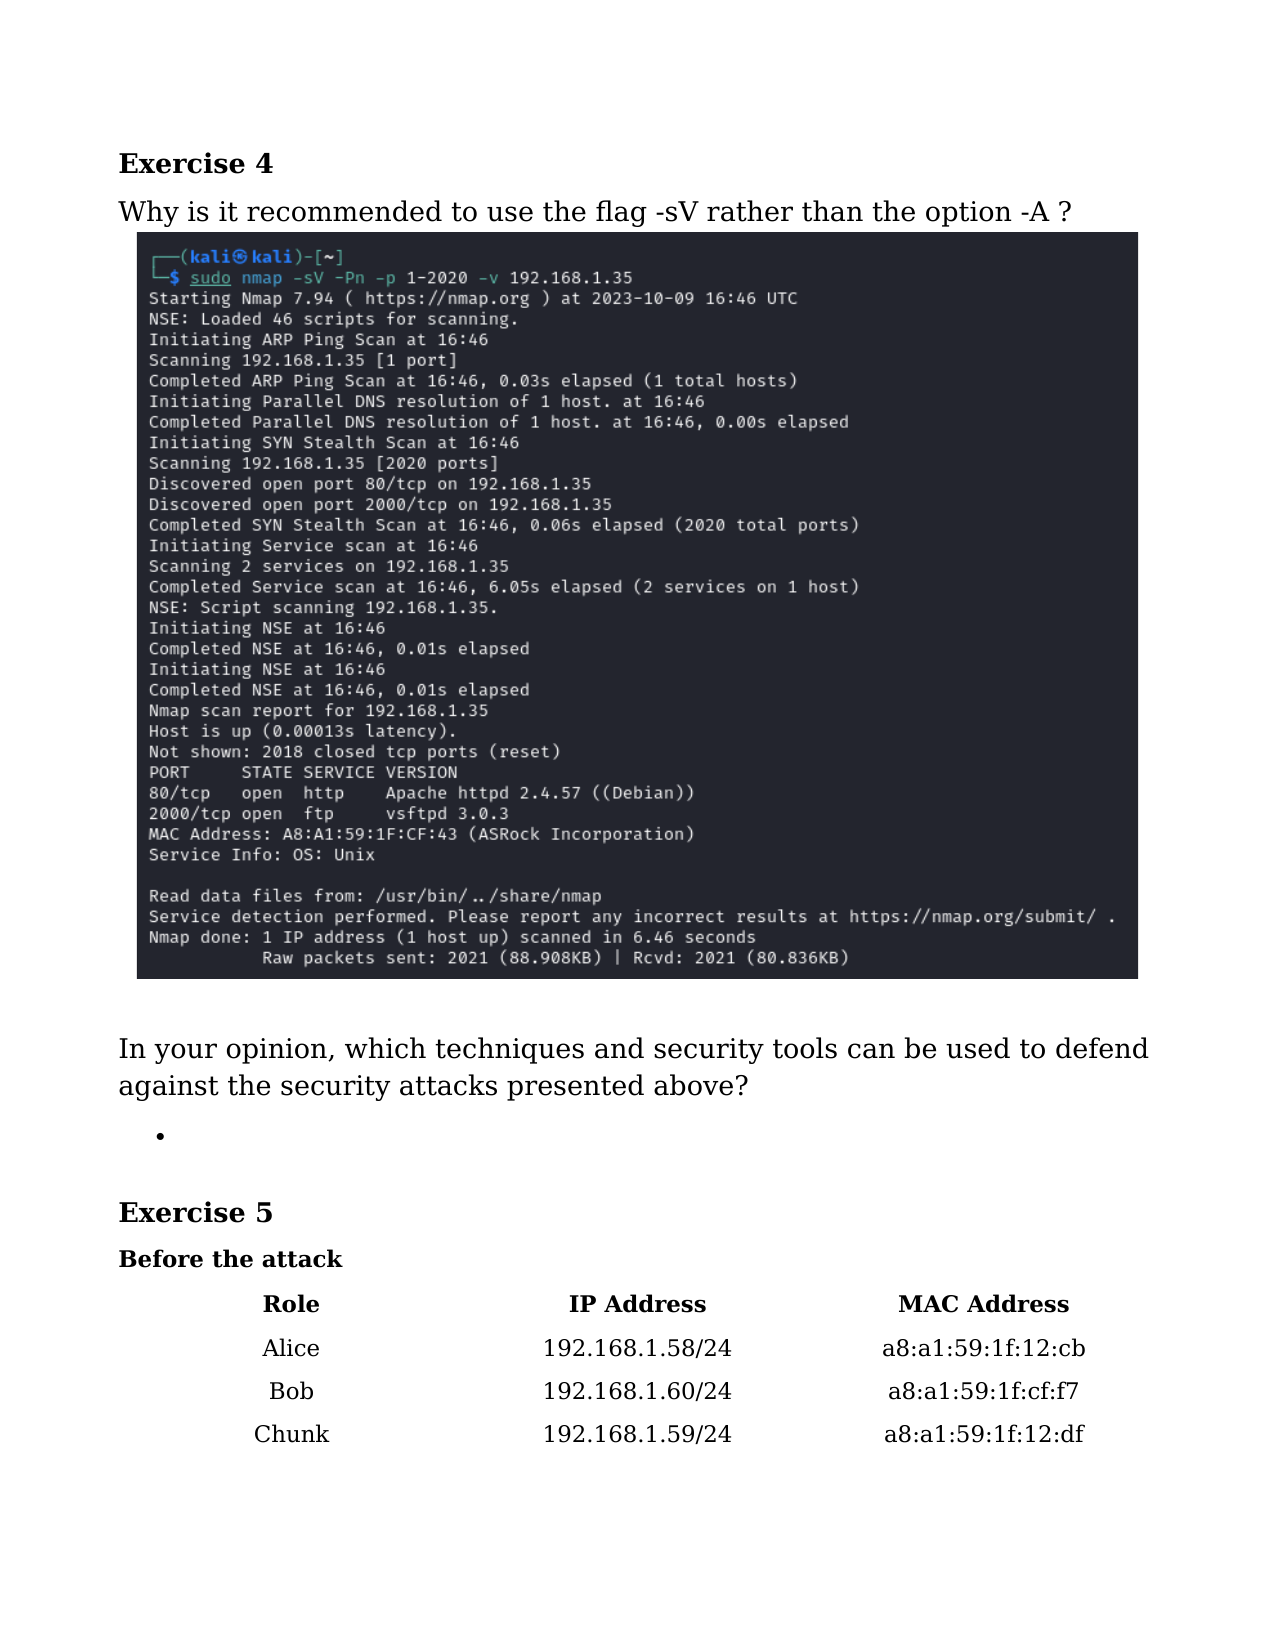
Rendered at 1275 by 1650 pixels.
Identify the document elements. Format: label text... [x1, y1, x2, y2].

table_cell a8:a1:59:1f:12:cb [811, 1335, 1157, 1378]
table_cell Bob [118, 1378, 464, 1421]
table_cell a8:a1:59:1f:12:df [811, 1421, 1157, 1465]
subtitle Exercise 5 [118, 1197, 1157, 1229]
table_cell 192.168.1.58/24 [464, 1335, 811, 1378]
table_header Role [118, 1291, 464, 1335]
table_header IP Address [464, 1291, 811, 1335]
text Before the attack [118, 1246, 1157, 1273]
table_cell Alice [118, 1335, 464, 1378]
subtitle Exercise 4 [118, 148, 1157, 179]
table_header MAC Address [811, 1291, 1157, 1335]
text In your opinion, which techniques and security tools can be used to defend against the security attacks presented above? [118, 1034, 1157, 1102]
table_cell Chunk [118, 1421, 464, 1465]
table_cell 192.168.1.59/24 [464, 1421, 811, 1465]
table_cell 192.168.1.60/24 [464, 1378, 811, 1421]
text Why is it recommended to use the flag -sV rather than the option -A ? [118, 197, 1157, 228]
table_cell a8:a1:59:1f:cf:f7 [811, 1378, 1157, 1421]
picture [136, 232, 1139, 979]
